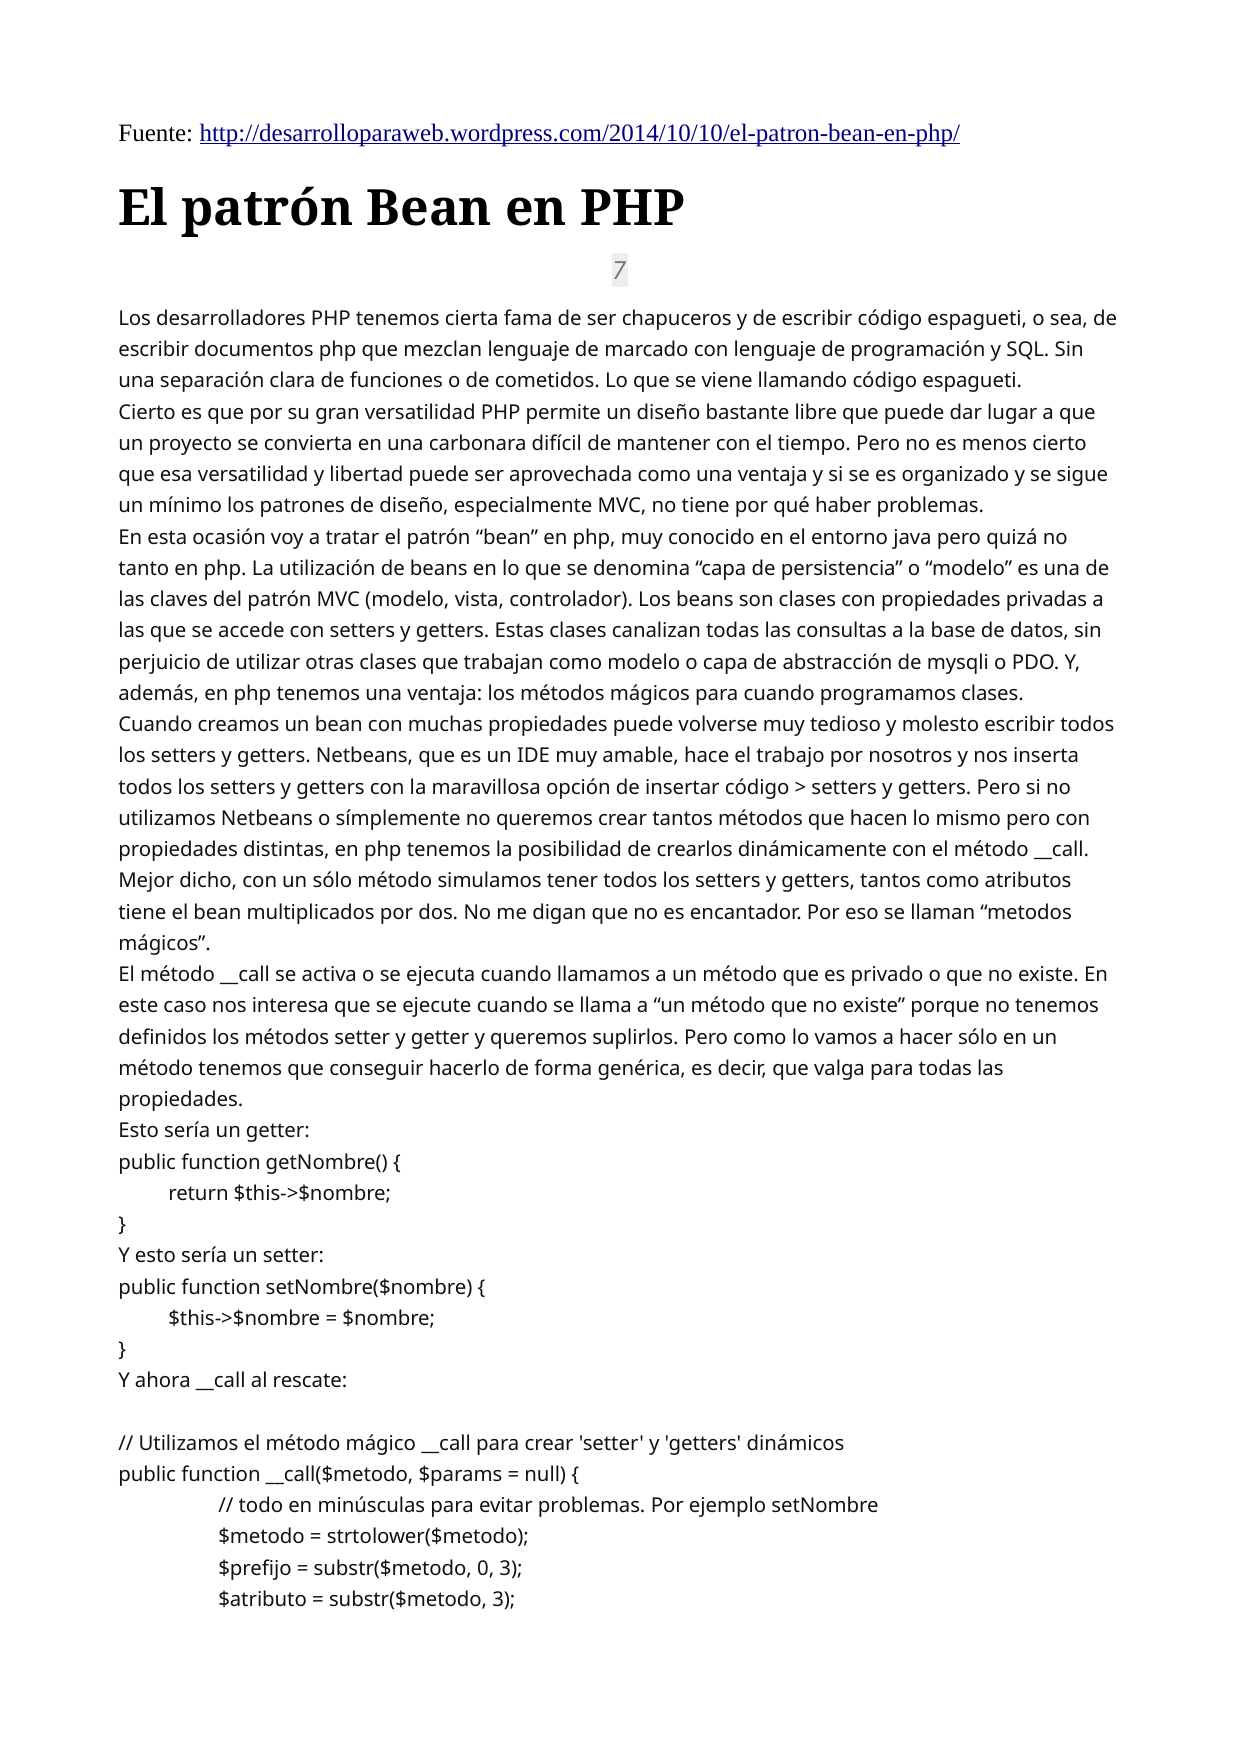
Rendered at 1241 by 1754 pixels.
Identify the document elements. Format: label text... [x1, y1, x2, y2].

text $metodo = strtolower($metodo); [118, 1519, 1122, 1550]
text Cuando creamos un bean con muchas propiedades puede volverse muy tedioso y molesto escribir todos los setters y getters. Netbeans, que es un IDE muy amable, hace el trabajo por nosotros y nos inserta todos los setters y getters con la maravillosa opción de insertar código > setters y getters. Pero si no utilizamos Netbeans o símplemente no queremos crear tantos métodos que hacen lo mismo pero con propiedades distintas, en php tenemos la posibilidad de crearlos dinámicamente con el método __call. Mejor dicho, con un sólo método simulamos tener todos los setters y getters, tantos como atributos tiene el bean multiplicados por dos. No me digan que no es encantador. Por eso se llaman “metodos mágicos”. [118, 706, 1122, 956]
text Y esto sería un setter: [118, 1238, 1122, 1269]
text 7 [118, 252, 1122, 287]
text } [118, 1206, 1122, 1238]
text En esta ocasión voy a tratar el patrón “bean” en php, muy conocido en el entorno java pero quizá no tanto en php. La utilización de beans en lo que se denomina “capa de persistencia” o “modelo” es una de las claves del patrón MVC (modelo, vista, controlador). Los beans son clases con propiedades privadas a las que se accede con setters y getters. Estas clases canalizan todas las consultas a la base de datos, sin perjuicio de utilizar otras clases que trabajan como modelo o capa de abstracción de mysqli o PDO. Y, además, en php tenemos una ventaja: los métodos mágicos para cuando programamos clases. [118, 519, 1122, 706]
text Cierto es que por su gran versatilidad PHP permite un diseño bastante libre que puede dar lugar a que un proyecto se convierta en una carbonara difícil de mantener con el tiempo. Pero no es menos cierto que esa versatilidad y libertad puede ser aprovechada como una ventaja y si se es organizado y se sigue un mínimo los patrones de diseño, especialmente MVC, no tiene por qué haber problemas. [118, 394, 1122, 519]
text $atributo = substr($metodo, 3); [118, 1581, 1122, 1613]
text // todo en minúsculas para evitar problemas. Por ejemplo setNombre [118, 1488, 1122, 1519]
text Y ahora __call al rescate: [118, 1363, 1122, 1394]
text public function __call($metodo, $params = null) { [118, 1456, 1122, 1488]
text $prefijo = substr($metodo, 0, 3); [118, 1550, 1122, 1581]
text Fuente: http://desarrolloparaweb.wordpress.com/2014/10/10/el-patron-bean-en-php/ [118, 118, 1122, 147]
text // Utilizamos el método mágico __call para crear 'setter' y 'getters' dinámicos [118, 1425, 1122, 1456]
text $this->$nombre = $nombre; [118, 1300, 1122, 1331]
text Esto sería un getter: [118, 1113, 1122, 1144]
text Los desarrolladores PHP tenemos cierta fama de ser chapuceros y de escribir código espagueti, o sea, de escribir documentos php que mezclan lenguaje de marcado con lenguaje de programación y SQL. Sin una separación clara de funciones o de cometidos. Lo que se viene llamando código espagueti. [118, 300, 1122, 394]
text return $this->$nombre; [118, 1175, 1122, 1206]
text } [118, 1331, 1122, 1363]
text public function getNombre() { [118, 1144, 1122, 1175]
text El método __call se activa o se ejecuta cuando llamamos a un método que es privado o que no existe. En este caso nos interesa que se ejecute cuando se llama a “un método que no existe” porque no tenemos definidos los métodos setter y getter y queremos suplirlos. Pero como lo vamos a hacer sólo en un método tenemos que conseguir hacerlo de forma genérica, es decir, que valga para todas las propiedades. [118, 956, 1122, 1113]
subtitle El patrón Bean en PHP [118, 172, 1122, 240]
text public function setNombre($nombre) { [118, 1269, 1122, 1300]
